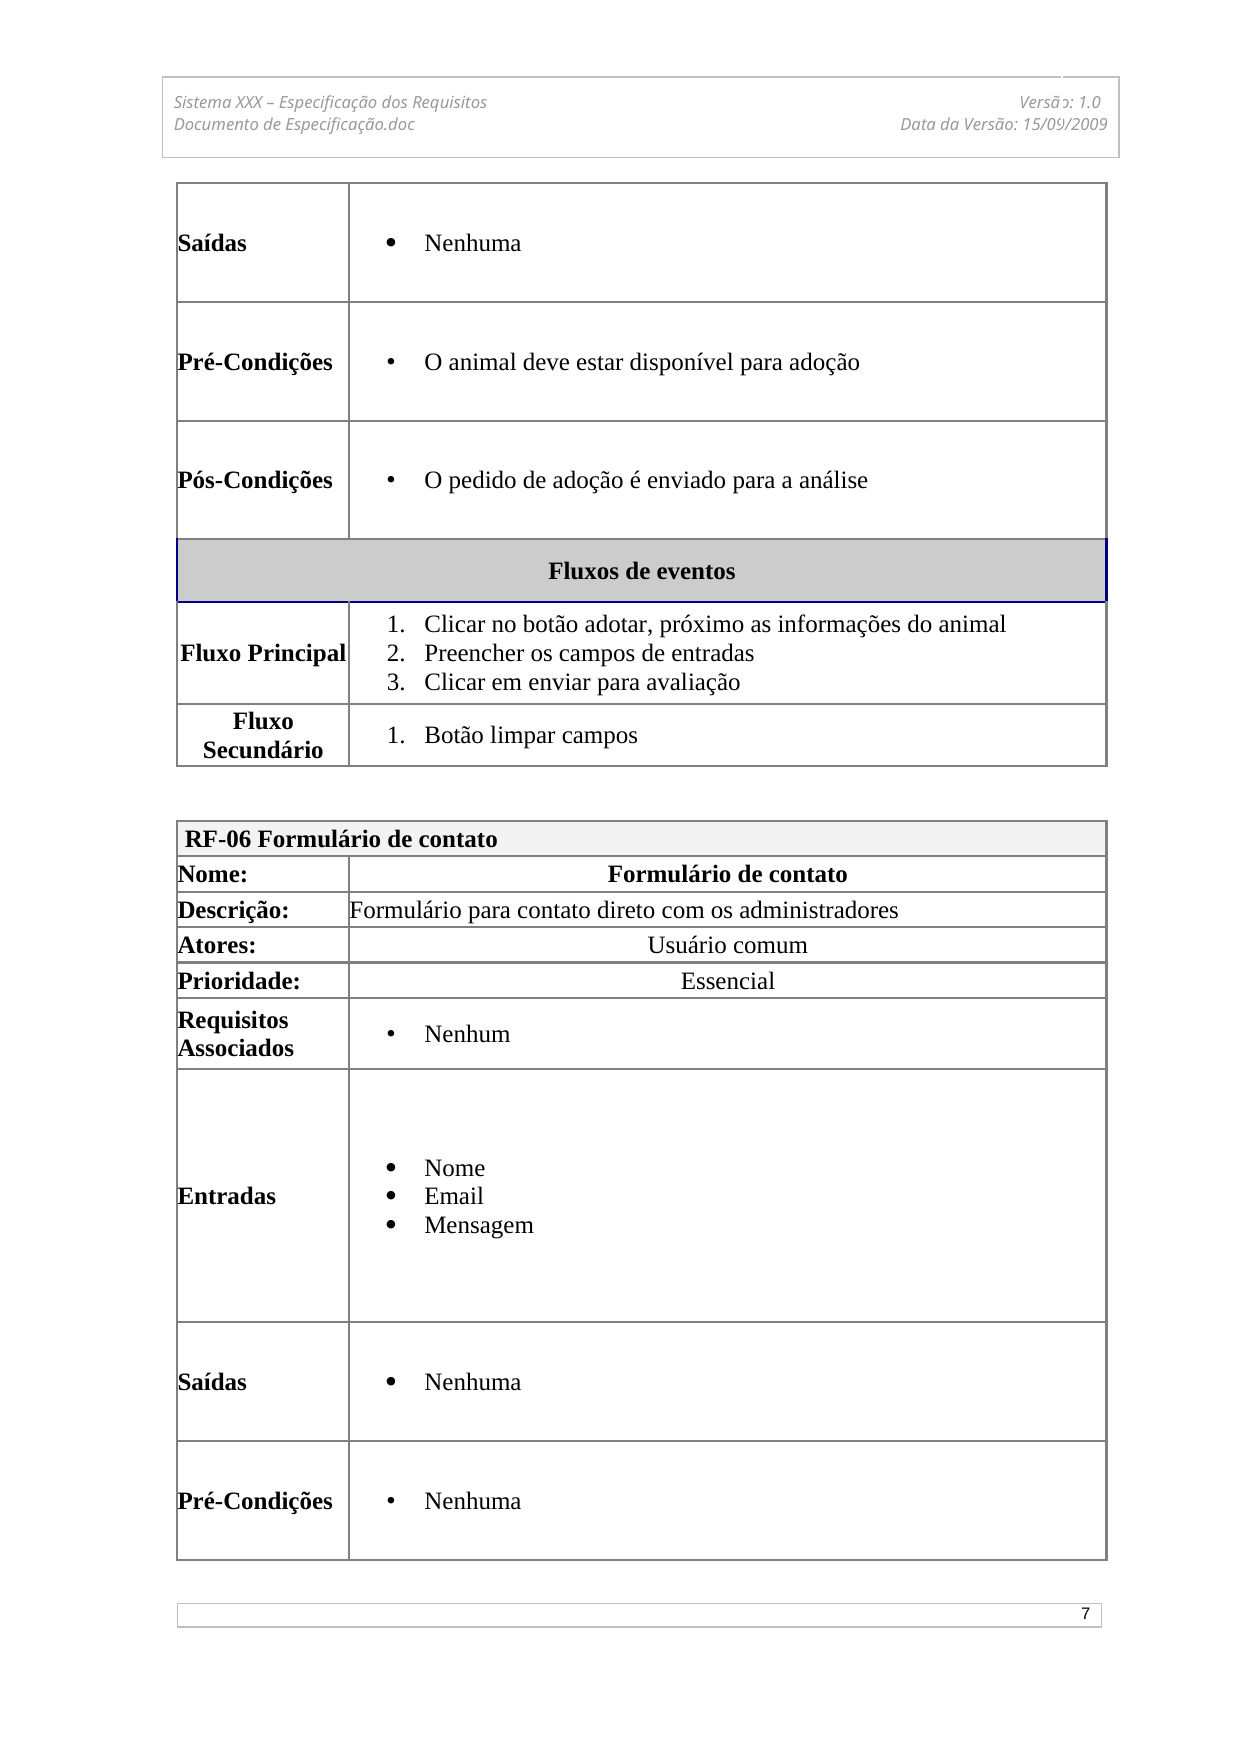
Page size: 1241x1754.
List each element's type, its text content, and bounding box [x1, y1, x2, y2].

table_cell O pedido de adoção é enviado para a análise [350, 422, 1105, 538]
table_header RF-06 Formulário de contato [178, 822, 1105, 855]
table_cell Nenhuma [350, 1323, 1105, 1440]
table_cell Descrição: [178, 893, 348, 926]
table_cell Requisitos Associados [178, 999, 348, 1068]
table_cell Essencial [350, 964, 1105, 997]
table_cell Prioridade: [178, 964, 348, 997]
table_cell Fluxos de eventos [178, 540, 1105, 556]
table_cell Fluxo Principal [178, 603, 348, 702]
table_cell O animal deve estar disponível para adoção [350, 303, 1105, 419]
table_cell Fluxos de eventos [178, 585, 1105, 601]
table_cell Pós-Condições [178, 422, 348, 538]
table_cell Entradas [178, 1070, 348, 1321]
table_cell Botão limpar campos [350, 705, 1105, 765]
table_cell Saídas [178, 1323, 348, 1440]
table_cell Nome Email Mensagem [350, 1070, 1105, 1321]
table_cell Clicar no botão adotar, próximo as informações do animal Preencher os campos de entradas Clicar em enviar para avaliação [350, 603, 1105, 702]
table_cell Pré-Condições [178, 1442, 348, 1559]
table_cell Nenhuma [350, 1442, 1105, 1559]
table_cell Atores: [178, 928, 348, 961]
table_cell Fluxo Secundário [178, 705, 348, 765]
table_cell Nome: [178, 857, 348, 891]
table_cell Pré-Condições [178, 303, 348, 419]
table_cell Nenhum [350, 999, 1105, 1068]
table_cell Usuário comum [350, 928, 1105, 961]
table_cell Saídas [178, 184, 348, 301]
table_cell Nenhuma [350, 184, 1105, 301]
table_cell Formulário para contato direto com os administradores [350, 893, 1105, 926]
table_cell Formulário de contato [350, 857, 1105, 891]
